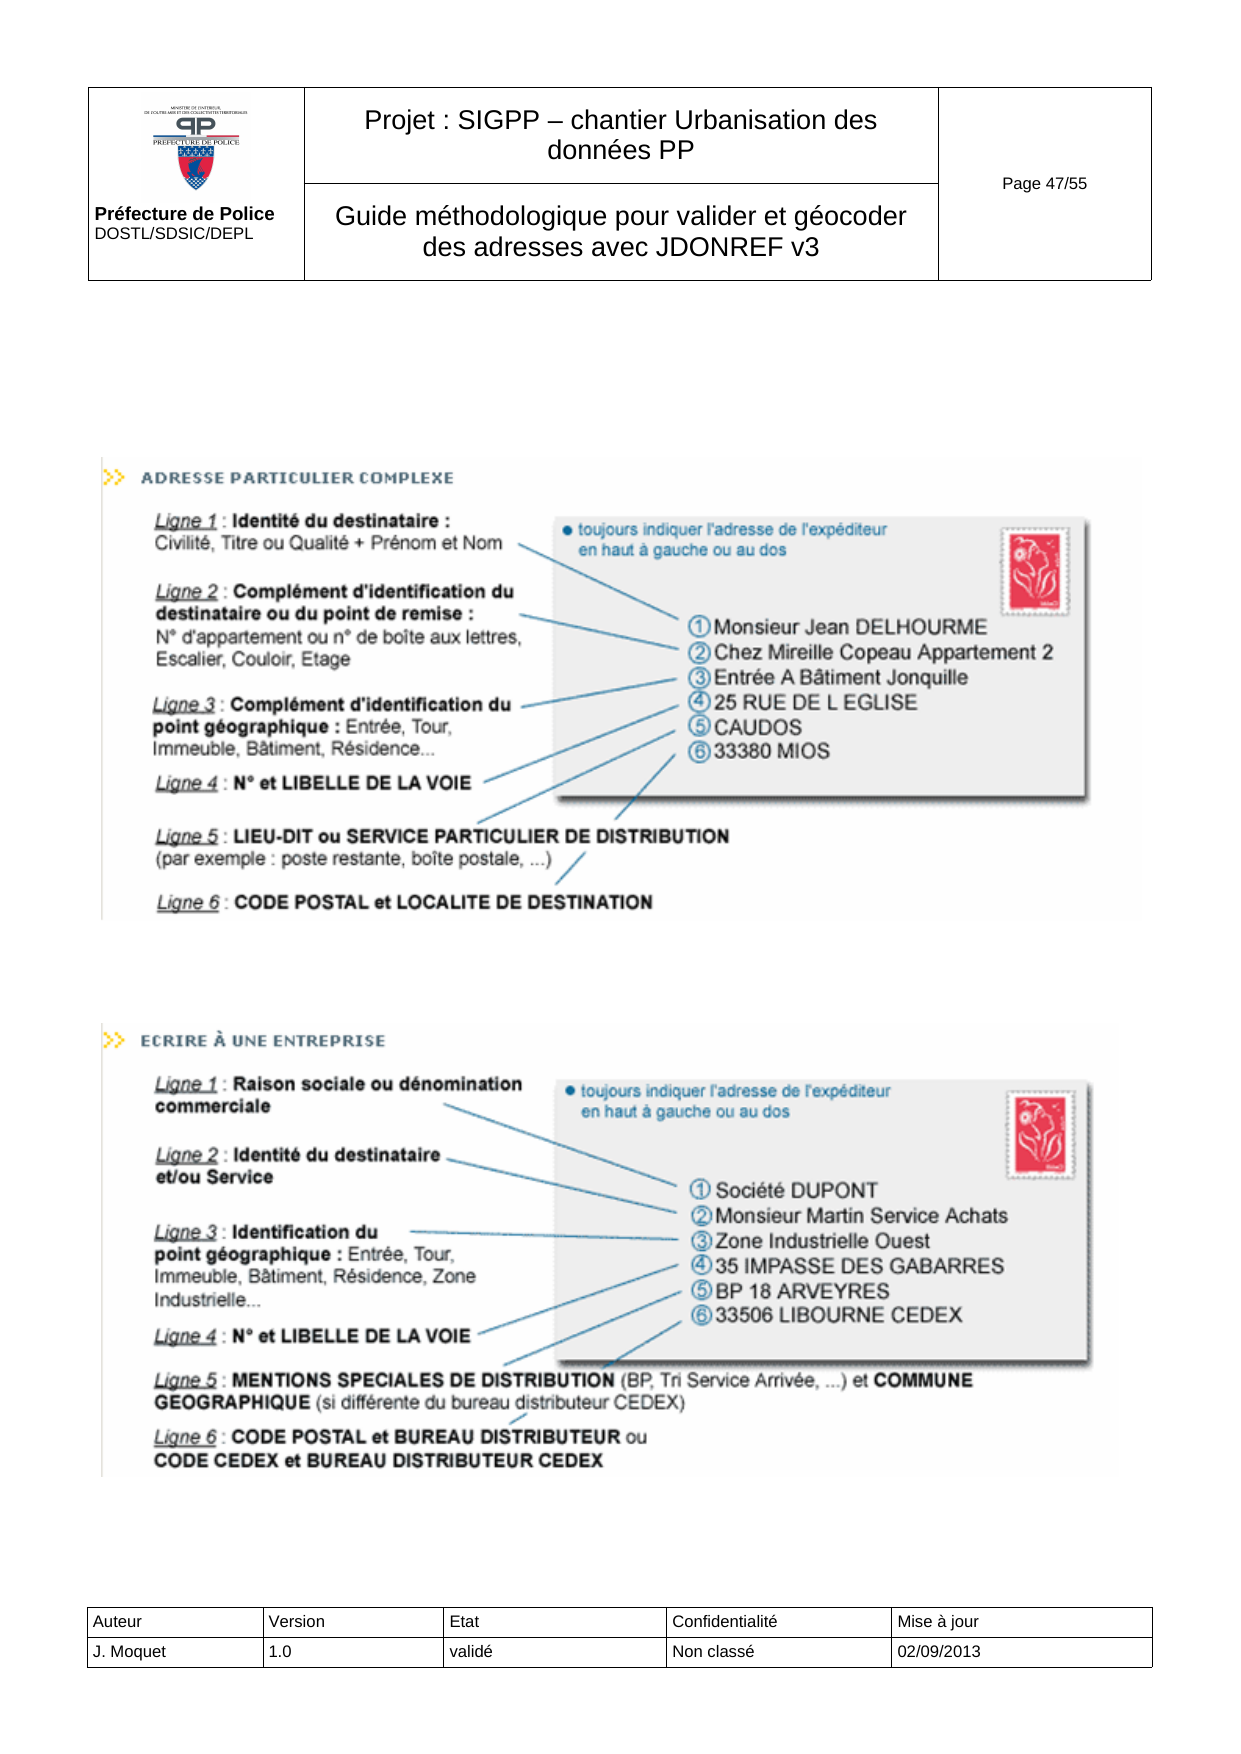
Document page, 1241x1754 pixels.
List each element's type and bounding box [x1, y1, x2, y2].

picture [101, 457, 1143, 928]
picture [141, 92, 252, 203]
picture [101, 1023, 1119, 1477]
